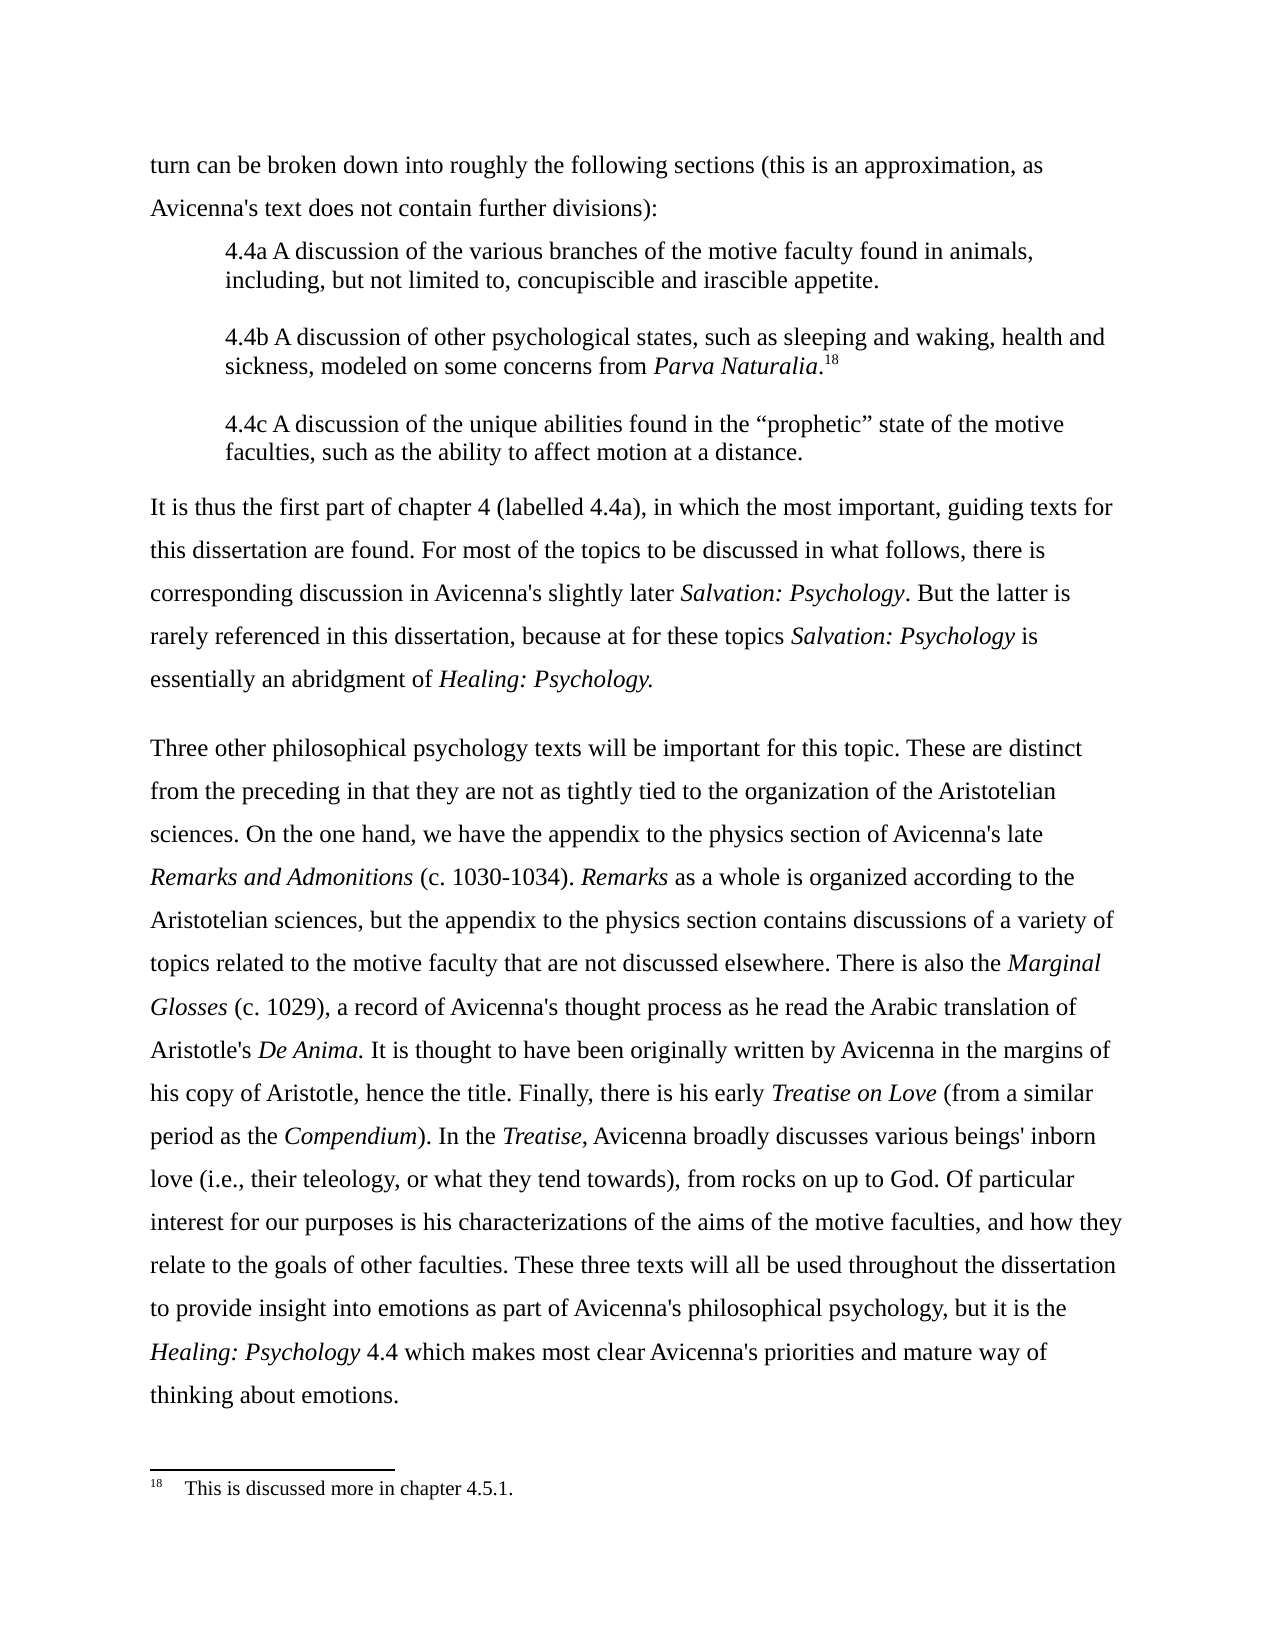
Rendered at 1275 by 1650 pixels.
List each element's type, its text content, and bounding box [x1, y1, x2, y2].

text Three other philosophical psychology texts will be important for this topic. These are distinct from the preceding in that they are not as tightly tied to the organization of the Aristotelian sciences. On the one hand, we have the appendix to the physics section of Avicenna's late Remarks and Admonitions (c. 1030-1034). Remarks as a whole is organized according to the Aristotelian sciences, but the appendix to the physics section contains discussions of a variety of topics related to the motive faculty that are not discussed elsewhere. There is also the Marginal Glosses (c. 1029), a record of Avicenna's thought process as he read the Arabic translation of Aristotle's De Anima. It is thought to have been originally written by Avicenna in the margins of his copy of Aristotle, hence the title. Finally, there is his early Treatise on Love (from a similar period as the Compendium). In the Treatise, Avicenna broadly discusses various beings' inborn love (i.e., their teleology, or what they tend towards), from rocks on up to God. Of particular interest for our purposes is his characterizations of the aims of the motive faculties, and how they relate to the goals of other faculties. These three texts will all be used throughout the dissertation to provide insight into emotions as part of Avicenna's philosophical psychology, but it is the Healing: Psychology 4.4 which makes most clear Avicenna's priorities and mature way of thinking about emotions. [150, 733, 1125, 1408]
list 4.4a A discussion of the various branches of the motive faculty found in animals, including, but not limited to, concupiscible and irascible appetite. [187, 236, 1125, 294]
text It is thus the first part of chapter 4 (labelled 4.4a), in which the most important, guiding texts for this dissertation are found. For most of the topics to be discussed in what follows, there is corresponding discussion in Avicenna's slightly later Salvation: Psychology. But the latter is rarely referenced in this dissertation, because at for these topics Salvation: Psychology is essentially an abridgment of Healing: Psychology. [150, 492, 1125, 693]
list 4.4c A discussion of the unique abilities found in the “prophetic” state of the motive faculties, such as the ability to affect motion at a distance. [187, 409, 1125, 466]
text turn can be broken down into roughly the following sections (this is an approximation, as Avicenna's text does not contain further divisions): [150, 150, 1125, 222]
list This is discussed more in chapter 4.5.1. [150, 1476, 1125, 1500]
list 4.4b A discussion of other psychological states, such as sleeping and waking, health and sickness, modeled on some concerns from Parva Naturalia. [187, 322, 1125, 380]
